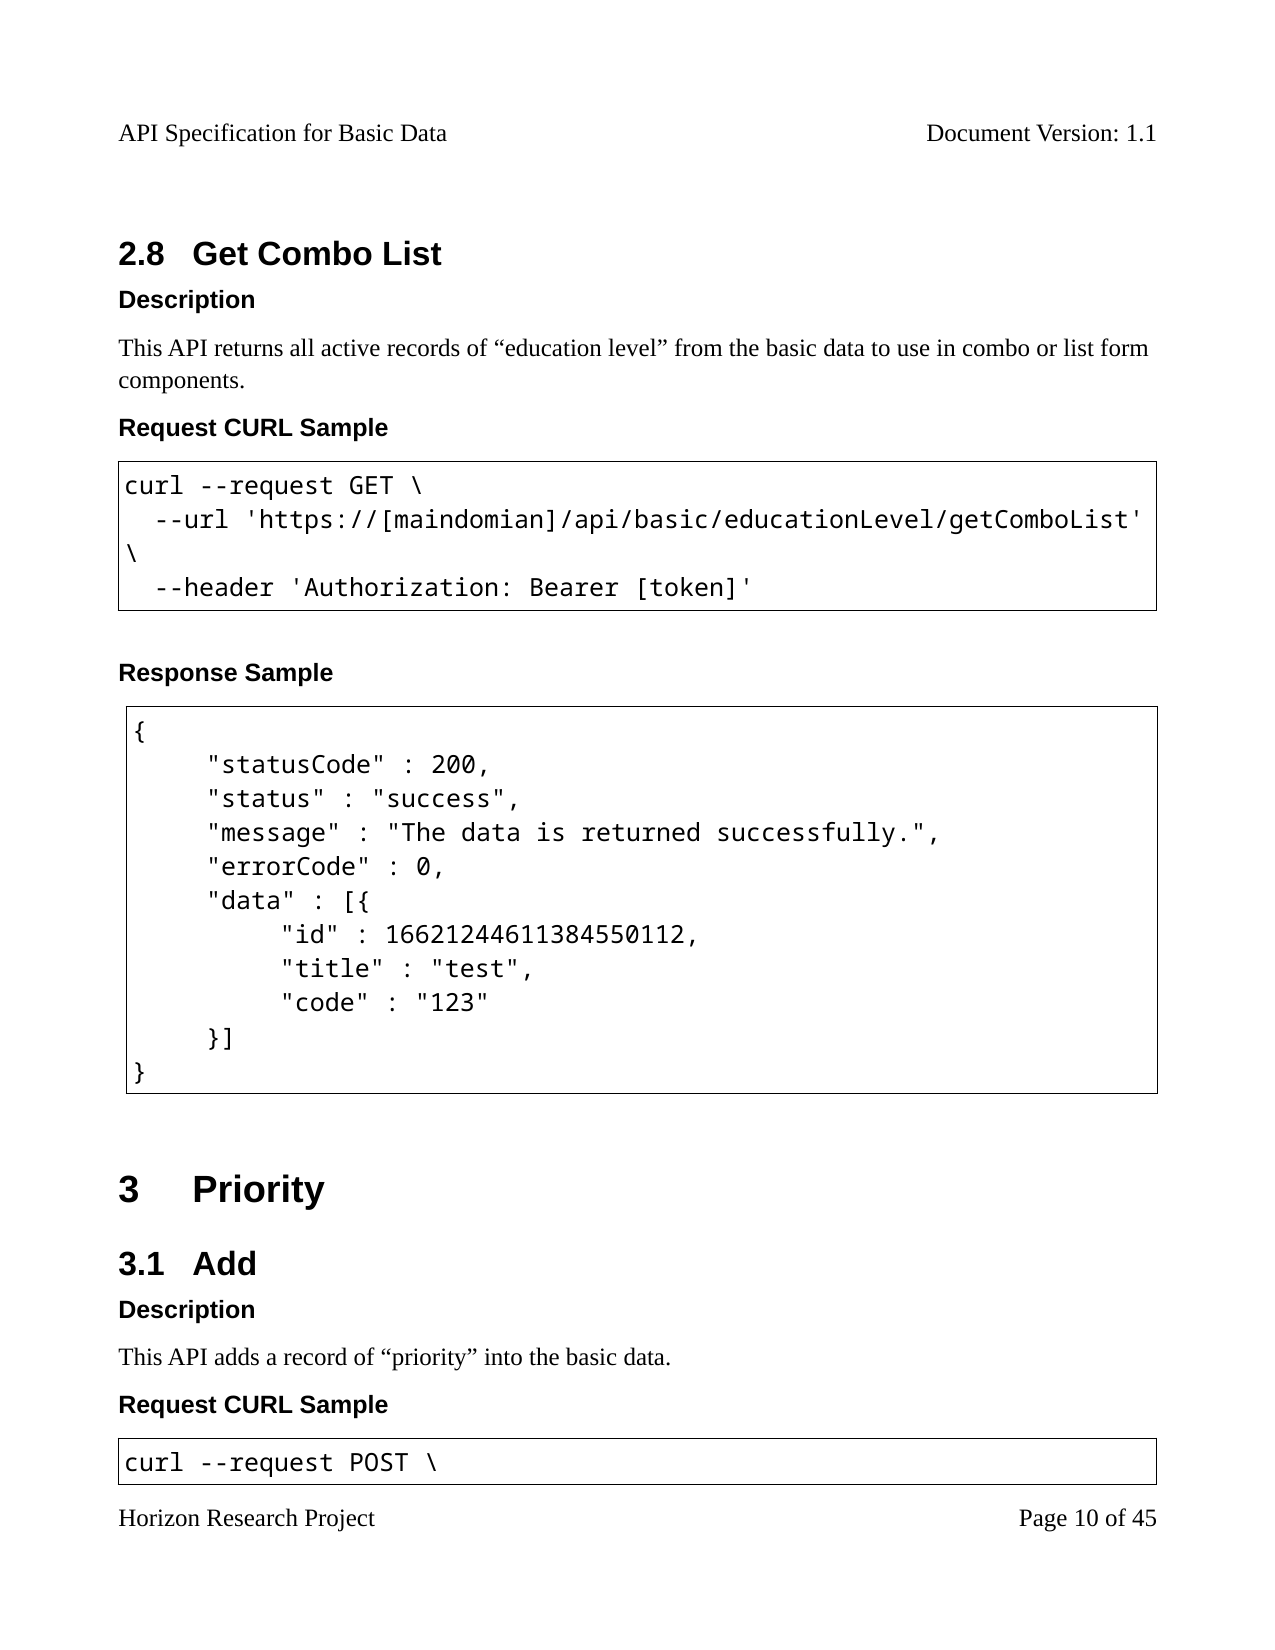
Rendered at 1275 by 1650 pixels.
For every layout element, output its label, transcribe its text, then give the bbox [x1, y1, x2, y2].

subtitle Get Combo List [118, 234, 1157, 272]
text Request CURL Sample [118, 1390, 1157, 1419]
text This API returns all active records of “education level” from the basic data to use in combo or list form components. [118, 333, 1157, 394]
table_header { "statusCode" : 200, "status" : "success", "message" : "The data is returned successfully.", "errorCode" : 0, "data" : [{ "id" : 16621244611384550112, "title" : "test", "code" : "123" }] } [127, 707, 1157, 1093]
text Description [118, 285, 1157, 314]
table_header curl --request GET \ --url 'https://[maindomian]/api/basic/educationLevel/getComboList' \ --header 'Authorization: Bearer [token]' [119, 462, 1156, 609]
text Description [118, 1295, 1157, 1323]
text Response Sample [118, 658, 1157, 687]
table_header curl --request POST \ [119, 1439, 1156, 1484]
text This API adds a record of “priority” into the basic data. [118, 1342, 1157, 1371]
text Request CURL Sample [118, 413, 1157, 442]
subtitle Priority [118, 1167, 1157, 1210]
subtitle Add [118, 1244, 1157, 1282]
